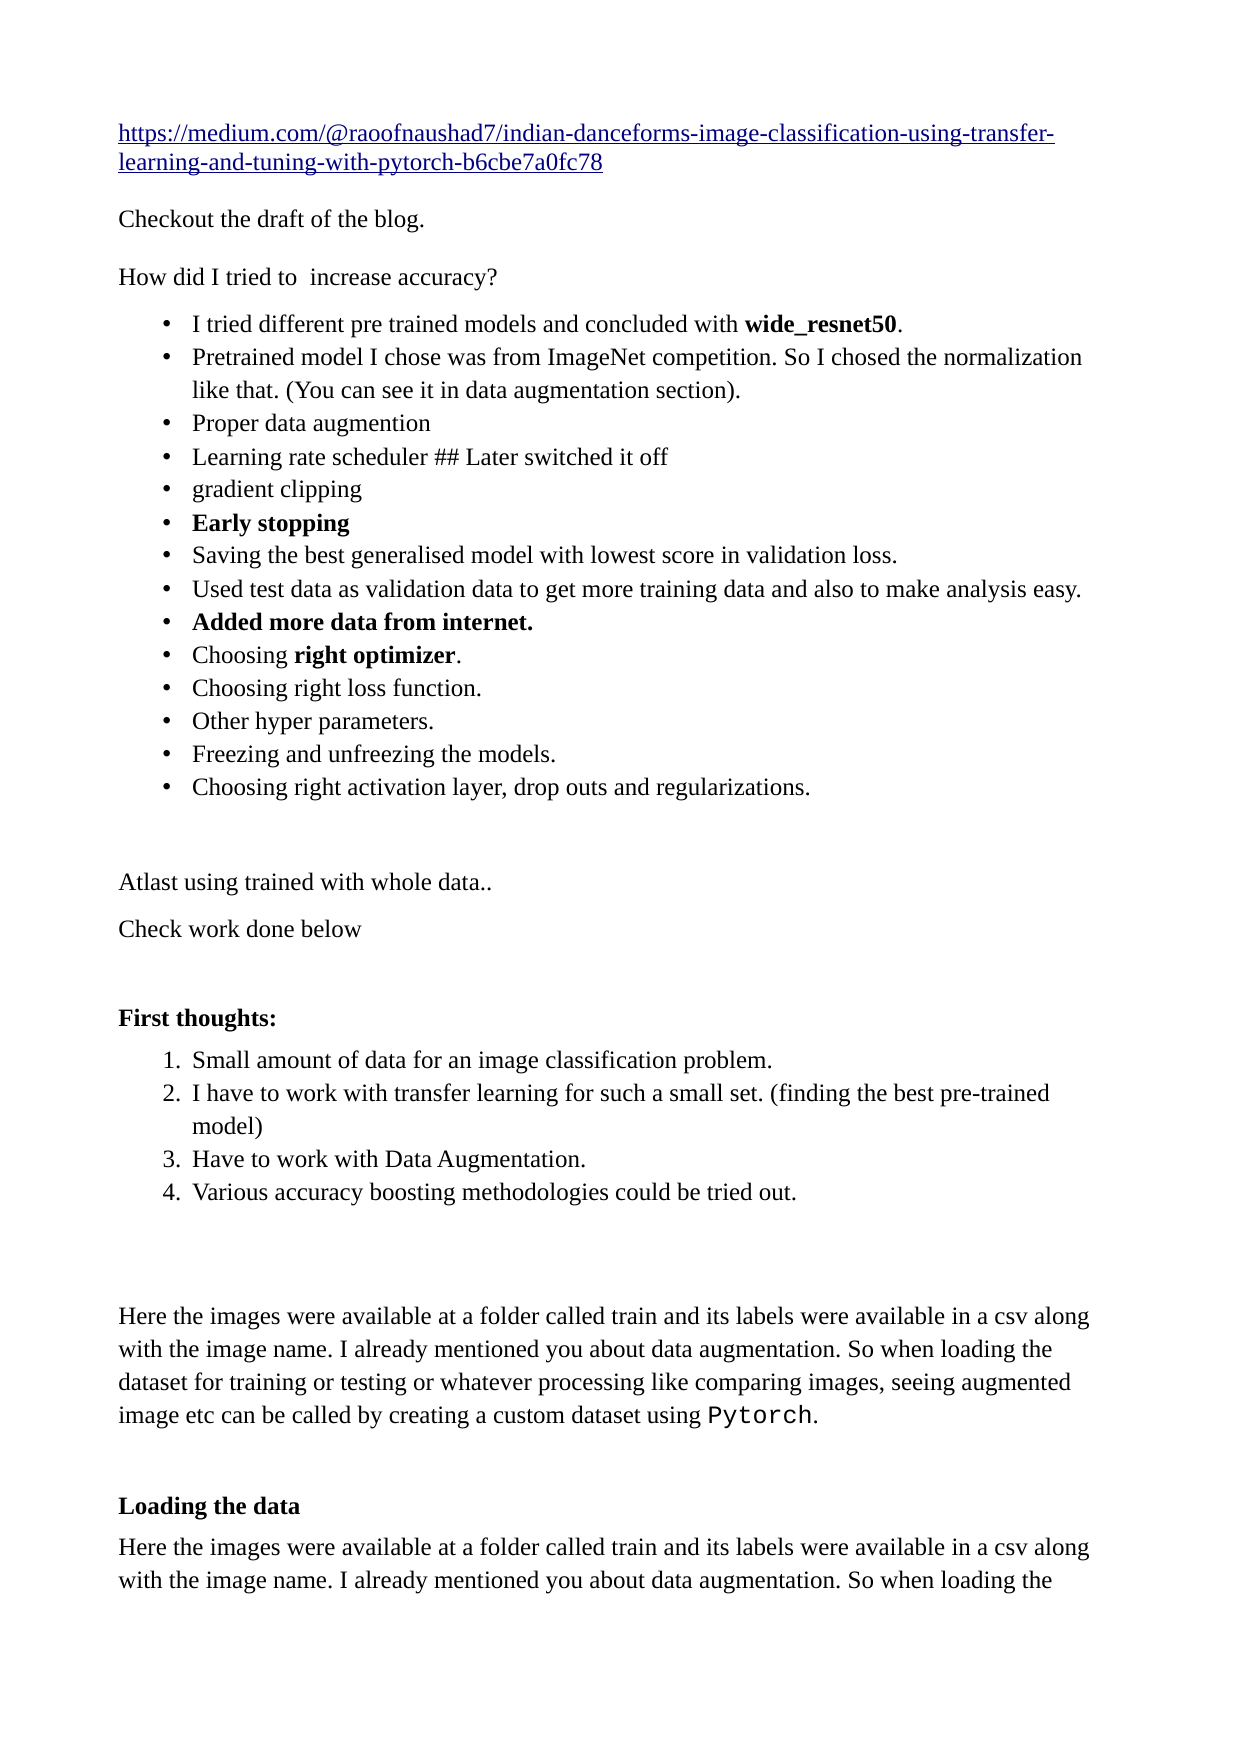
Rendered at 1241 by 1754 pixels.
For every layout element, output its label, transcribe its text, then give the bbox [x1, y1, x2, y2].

list Saving the best generalised model with lowest score in validation loss. [162, 541, 1122, 569]
list Proper data augmention [162, 408, 1122, 437]
subtitle First thoughts: [118, 1003, 1122, 1032]
text https://medium.com/@raoofnaushad7/indian-danceforms-image-classification-using-transfer-learning-and-tuning-with-pytorch-b6cbe7a0fc78 [118, 118, 1122, 176]
list Choosing right optimizer. [162, 640, 1122, 668]
text How did I tried to increase accuracy? [118, 262, 1122, 291]
subtitle Loading the data [118, 1491, 1122, 1520]
list Various accuracy boosting methodologies could be tried out. [162, 1177, 1122, 1206]
list Added more data from internet. [162, 607, 1122, 635]
list Pretrained model I chose was from ImageNet competition. So I chosed the normalization like that. (You can see it in data augmentation section). [162, 342, 1122, 404]
list I have to work with transfer learning for such a small set. (finding the best pre-trained model) [162, 1078, 1122, 1139]
list Choosing right activation layer, drop outs and regularizations. [162, 772, 1122, 801]
text Checkout the draft of the blog. [118, 204, 1122, 233]
list Learning rate scheduler ## Later switched it off [162, 442, 1122, 470]
list gradient clipping [162, 474, 1122, 503]
list Other hyper parameters. [162, 706, 1122, 734]
list Have to work with Data Augmentation. [162, 1144, 1122, 1172]
text Here the images were available at a folder called train and its labels were available in a csv along with the image name. I already mentioned you about data augmentation. So when loading the [118, 1532, 1122, 1594]
list Used test data as validation data to get more training data and also to make analysis easy. [162, 574, 1122, 602]
list Choosing right loss function. [162, 673, 1122, 701]
list Freezing and unfreezing the models. [162, 739, 1122, 767]
list I tried different pre trained models and concluded with wide_resnet50. [162, 309, 1122, 338]
list Small amount of data for an image classification problem. [162, 1045, 1122, 1073]
text Atlast using trained with whole data.. [118, 867, 1122, 896]
text Here the images were available at a folder called train and its labels were available in a csv along with the image name. I already mentioned you about data augmentation. So when loading the dataset for training or testing or whatever processing like comparing images, seeing augmented image etc can be called by creating a custom dataset using Pytorch. [118, 1301, 1122, 1431]
list Early stopping [162, 508, 1122, 536]
text Check work done below [118, 914, 1122, 943]
